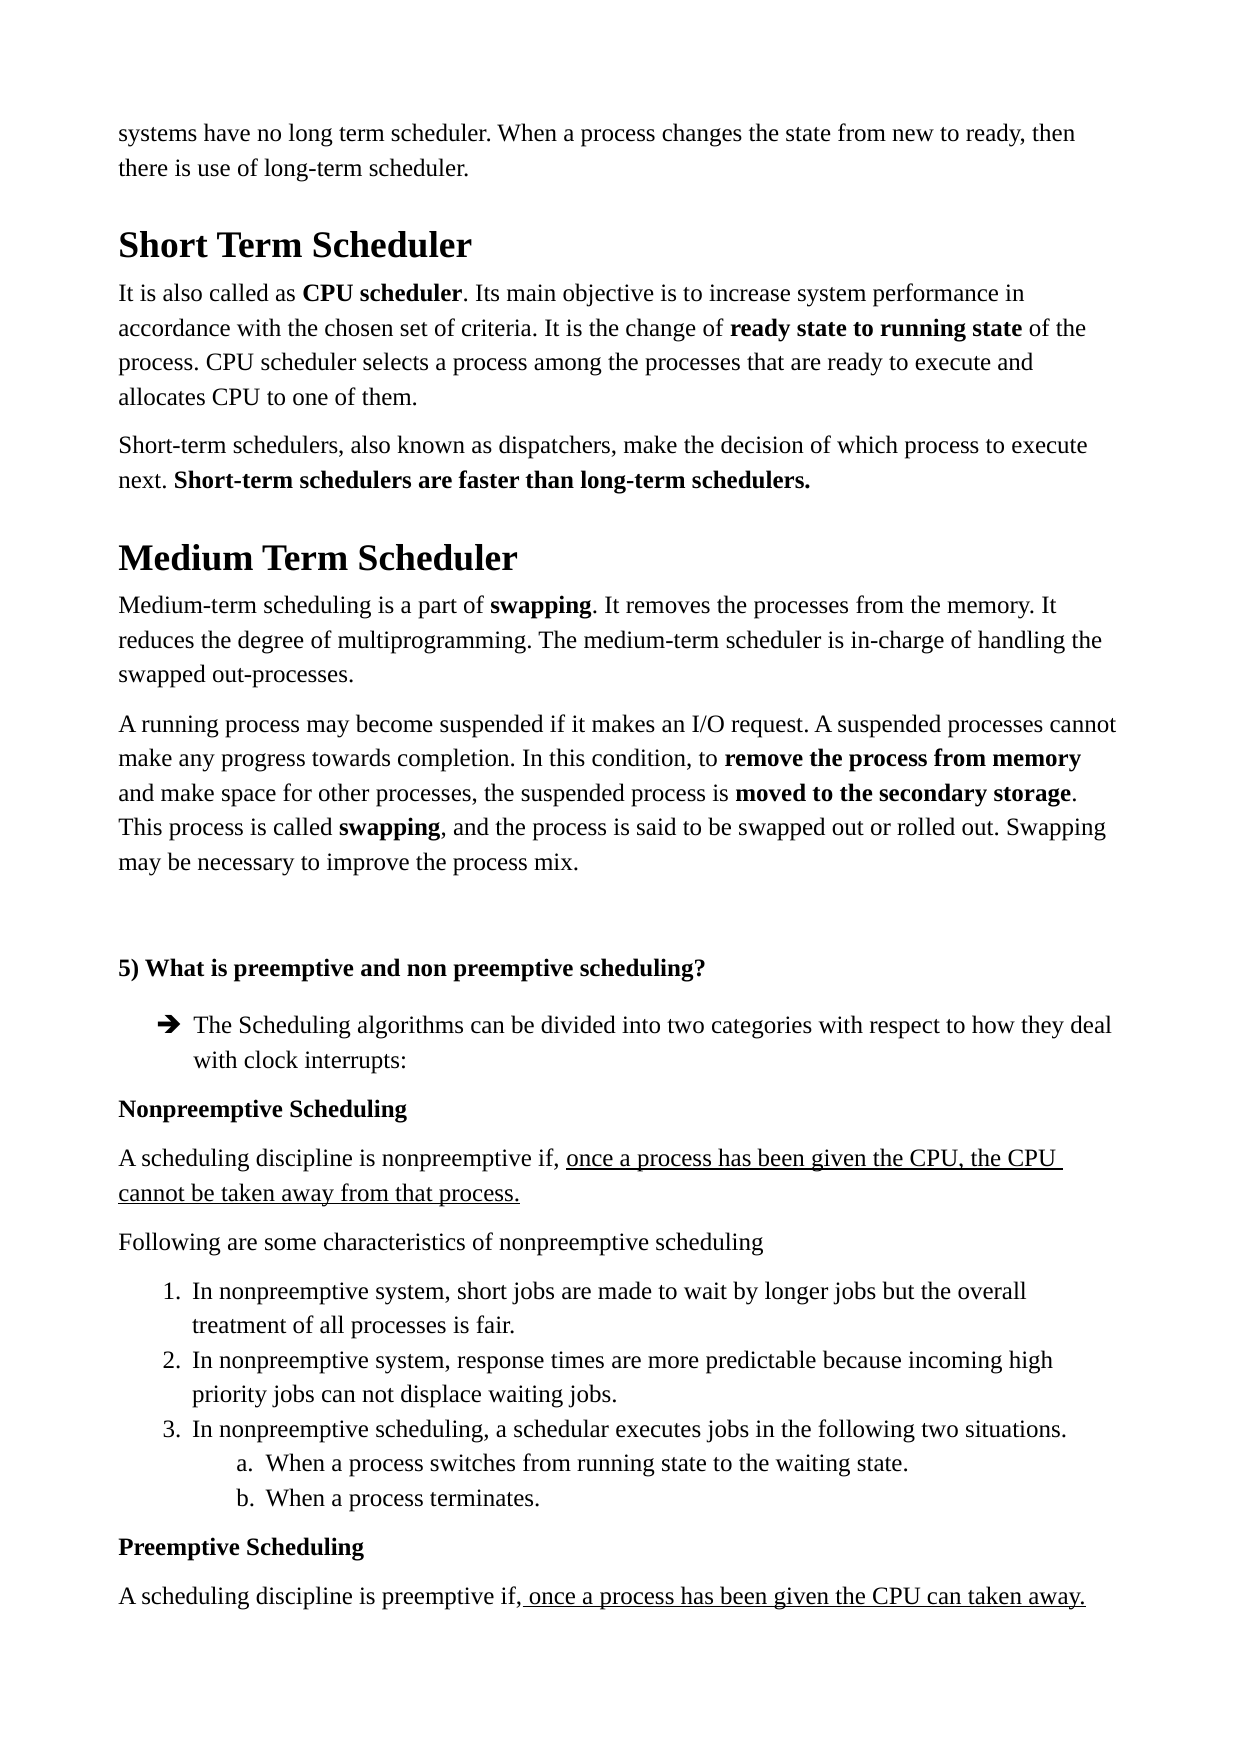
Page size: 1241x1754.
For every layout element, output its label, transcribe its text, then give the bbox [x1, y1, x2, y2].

text A scheduling discipline is nonpreemptive if, once a process has been given the CPU, the CPU cannot be taken away from that process. [118, 1143, 1122, 1206]
text A running process may become suspended if it makes an I/O request. A suspended processes cannot make any progress towards completion. In this condition, to remove the process from memory and make space for other processes, the suspended process is moved to the secondary storage. This process is called swapping, and the process is said to be swapped out or rolled out. Swapping may be necessary to improve the process mix. [118, 709, 1122, 875]
text Short-term schedulers, also known as dispatchers, make the decision of which process to execute next. Short-term schedulers are faster than long-term schedulers. [118, 431, 1122, 494]
text Medium-term scheduling is a part of swapping. It removes the processes from the memory. It reduces the degree of multiprogramming. The medium-term scheduler is in-charge of handling the swapped out-processes. [118, 591, 1122, 688]
subtitle Short Term Scheduler [118, 222, 1122, 266]
text Nonpreemptive Scheduling [118, 1094, 1122, 1123]
list In nonpreemptive system, response times are more predictable because incoming high priority jobs can not displace waiting jobs. [162, 1345, 1122, 1408]
text It is also called as CPU scheduler. Its main objective is to increase system performance in accordance with the chosen set of criteria. It is the change of ready state to running state of the process. CPU scheduler selects a process among the processes that are ready to execute and allocates CPU to one of them. [118, 278, 1122, 410]
list When a process terminates. [236, 1483, 1122, 1511]
text systems have no long term scheduler. When a process changes the state from new to ready, then there is use of long-term scheduler. [118, 118, 1122, 181]
subtitle Medium Term Scheduler [118, 535, 1122, 578]
text Following are some characteristics of nonpreemptive scheduling [118, 1227, 1122, 1256]
list In nonpreemptive system, short jobs are made to wait by longer jobs but the overall treatment of all processes is fair. [162, 1276, 1122, 1339]
list The Scheduling algorithms can be divided into two categories with respect to how they deal with clock interrupts: [156, 1011, 1122, 1074]
text A scheduling discipline is preemptive if, once a process has been given the CPU can taken away. [118, 1581, 1122, 1609]
list In nonpreemptive scheduling, a schedular executes jobs in the following two situations. [162, 1414, 1122, 1442]
list When a process switches from running state to the waiting state. [236, 1448, 1122, 1477]
text Preemptive Scheduling [118, 1532, 1122, 1561]
text 5) What is preemptive and non preemptive scheduling? [118, 953, 1122, 982]
